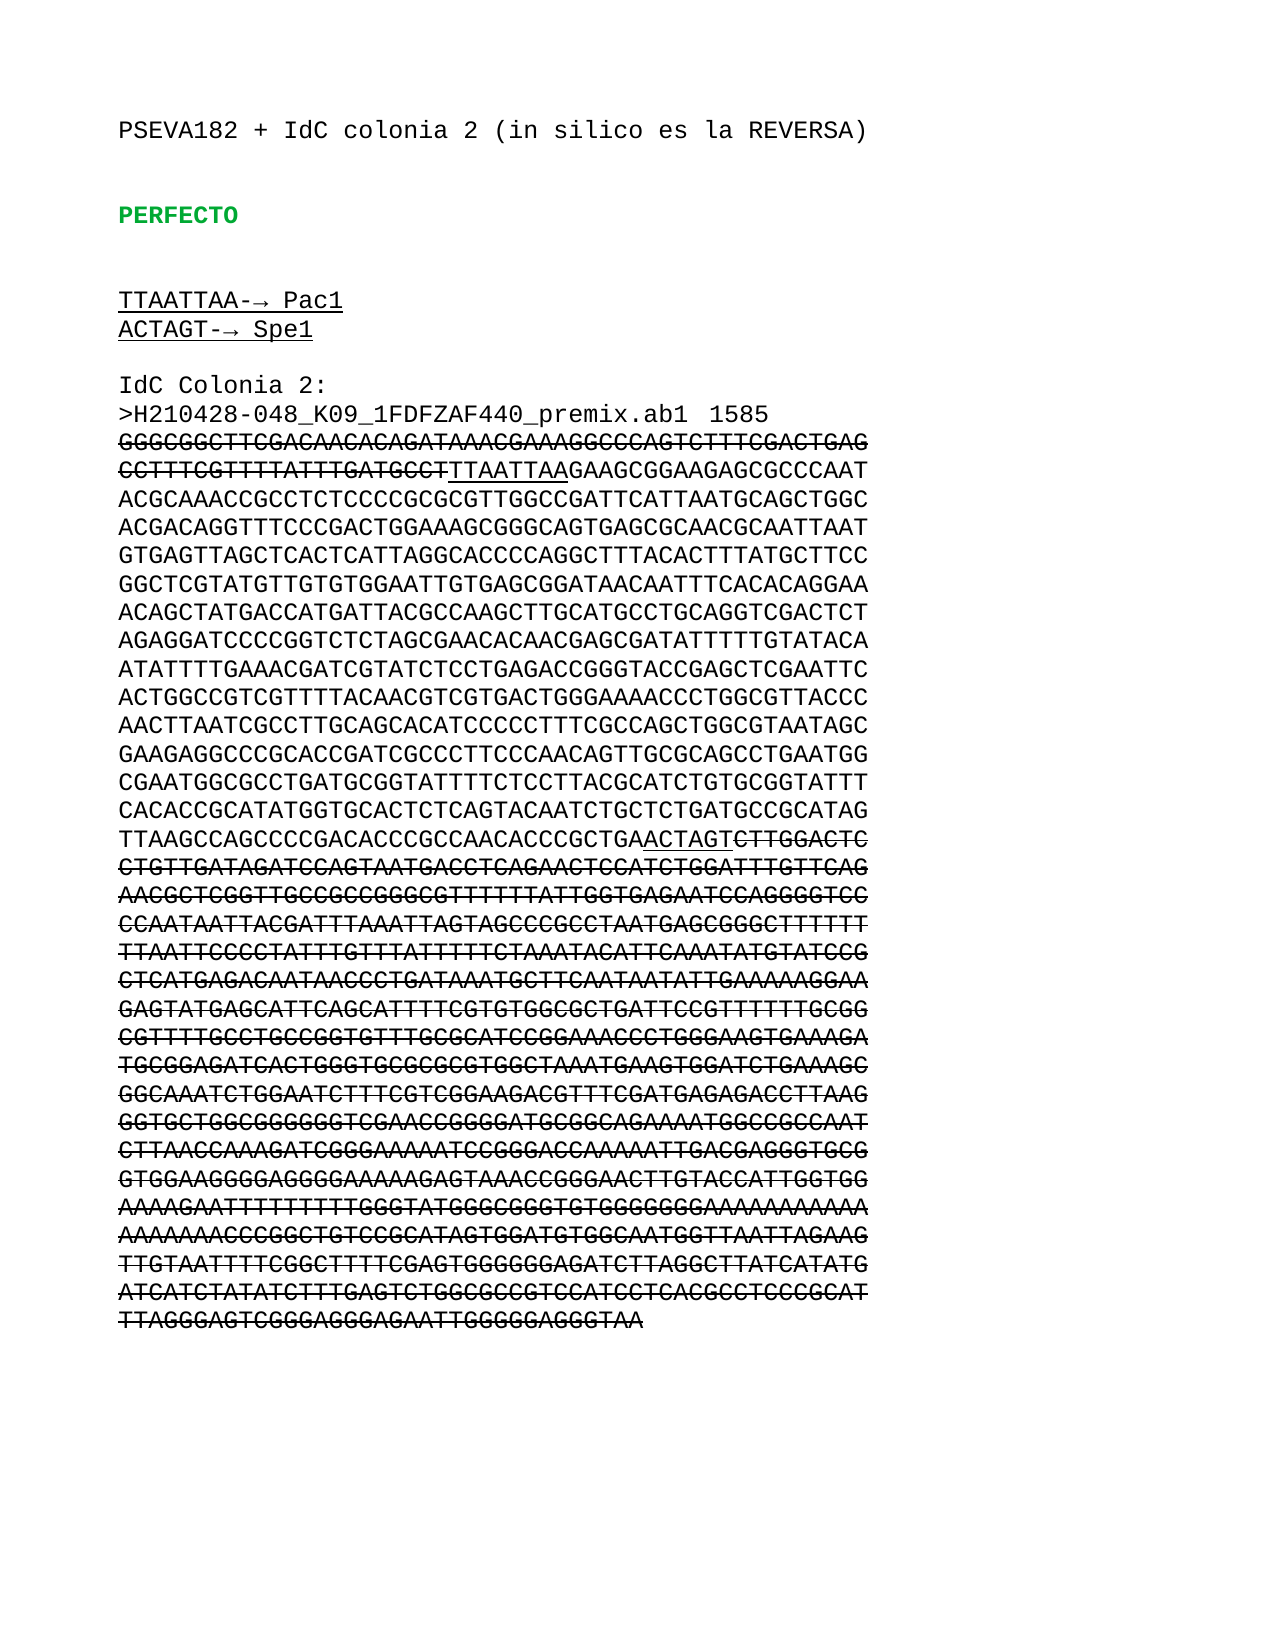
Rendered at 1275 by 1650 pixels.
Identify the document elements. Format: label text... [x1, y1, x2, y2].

text AACGCTCGGTTGCCGCCGGGCGTTTTTTATTGGTGAGAATCCAGGGGTCC [118, 883, 1157, 911]
text IdC Colonia 2: [118, 373, 1157, 401]
text GGCAAATCTGGAATCTTTCGTCGGAAGACGTTTCGATGAGAGACCTTAAG [118, 1081, 1157, 1110]
text CGTTTTGCCTGCCGGTGTTTGCGCATCCGGAAACCCTGGGAAGTGAAAGA [118, 1025, 1157, 1053]
text GGTGCTGGCGGGGGGTCGAACCGGGGATGCGGCAGAAAATGGCCGCCAAT [118, 1110, 1157, 1138]
text AAAAAAACCCGGCTGTCCGCATAGTGGATGTGGCAATGGTTAATTAGAAG [118, 1223, 1157, 1251]
text TTGTAATTTTCGGCTTTTCGAGTGGGGGGAGATCTTAGGCTTATCATATG [118, 1251, 1157, 1280]
text AGAGGATCCCCGGTCTCTAGCGAACACAACGAGCGATATTTTTGTATACA [118, 628, 1157, 656]
text CGAATGGCGCCTGATGCGGTATTTTCTCCTTACGCATCTGTGCGGTATTT [118, 770, 1157, 798]
text ATATTTTGAAACGATCGTATCTCCTGAGACCGGGTACCGAGCTCGAATTC [118, 656, 1157, 685]
text CTTAACCAAAGATCGGGAAAAATCCGGGACCAAAAATTGACGAGGGTGCG [118, 1138, 1157, 1166]
text ATCATCTATATCTTTGAGTCTGGCGCCGTCCATCCTCACGCCTCCCGCAT [118, 1280, 1157, 1308]
text ACTGGCCGTCGTTTTACAACGTCGTGACTGGGAAAACCCTGGCGTTACCC [118, 685, 1157, 713]
text TTAAGCCAGCCCCGACACCCGCCAACACCCGCTGAACTAGTCTTGGACTC [118, 826, 1157, 855]
text PERFECTO [118, 203, 1157, 231]
text AACTTAATCGCCTTGCAGCACATCCCCCTTTCGCCAGCTGGCGTAATAGC [118, 713, 1157, 741]
text ACTAGT-→ Spe1 [118, 316, 1157, 345]
text TTAGGGAGTCGGGAGGGAGAATTGGGGGAGGGTAA [118, 1308, 1157, 1336]
text CTCATGAGACAATAACCCTGATAAATGCTTCAATAATATTGAAAAAGGAA [118, 968, 1157, 996]
text GGGCGGCTTCGACAACACAGATAAACGAAAGGCCCAGTCTTTCGACTGAG [118, 430, 1157, 458]
text GGCTCGTATGTTGTGTGGAATTGTGAGCGGATAACAATTTCACACAGGAA [118, 571, 1157, 600]
text >H210428-048_K09_1FDFZAF440_premix.ab1 1585 [118, 401, 1157, 430]
text ACGACAGGTTTCCCGACTGGAAAGCGGGCAGTGAGCGCAACGCAATTAAT [118, 515, 1157, 543]
text CTGTTGATAGATCCAGTAATGACCTCAGAACTCCATCTGGATTTGTTCAG [118, 855, 1157, 883]
text TGCGGAGATCACTGGGTGCGCGCGTGGCTAAATGAAGTGGATCTGAAAGC [118, 1053, 1157, 1081]
text GTGGAAGGGGAGGGGAAAAAGAGTAAACCGGGAACTTGTACCATTGGTGG [118, 1166, 1157, 1195]
text TTAATTCCCCTATTTGTTTATTTTTCTAAATACATTCAAATATGTATCCG [118, 940, 1157, 968]
text AAAAGAATTTTTTTTTGGGTATGGGCGGGTGTGGGGGGGAAAAAAAAAAA [118, 1195, 1157, 1223]
text PSEVA182 + IdC colonia 2 (in silico es la REVERSA) [118, 118, 1157, 146]
text ACAGCTATGACCATGATTACGCCAAGCTTGCATGCCTGCAGGTCGACTCT [118, 600, 1157, 628]
text CCTTTCGTTTTATTTGATGCCTTTAATTAAGAAGCGGAAGAGCGCCCAAT [118, 458, 1157, 486]
text ACGCAAACCGCCTCTCCCCGCGCGTTGGCCGATTCATTAATGCAGCTGGC [118, 486, 1157, 515]
text CACACCGCATATGGTGCACTCTCAGTACAATCTGCTCTGATGCCGCATAG [118, 798, 1157, 826]
text GAGTATGAGCATTCAGCATTTTCGTGTGGCGCTGATTCCGTTTTTTGCGG [118, 996, 1157, 1025]
text GAAGAGGCCCGCACCGATCGCCCTTCCCAACAGTTGCGCAGCCTGAATGG [118, 741, 1157, 770]
text CCAATAATTACGATTTAAATTAGTAGCCCGCCTAATGAGCGGGCTTTTTT [118, 911, 1157, 940]
text GTGAGTTAGCTCACTCATTAGGCACCCCAGGCTTTACACTTTATGCTTCC [118, 543, 1157, 571]
text TTAATTAA-→ Pac1 [118, 288, 1157, 316]
